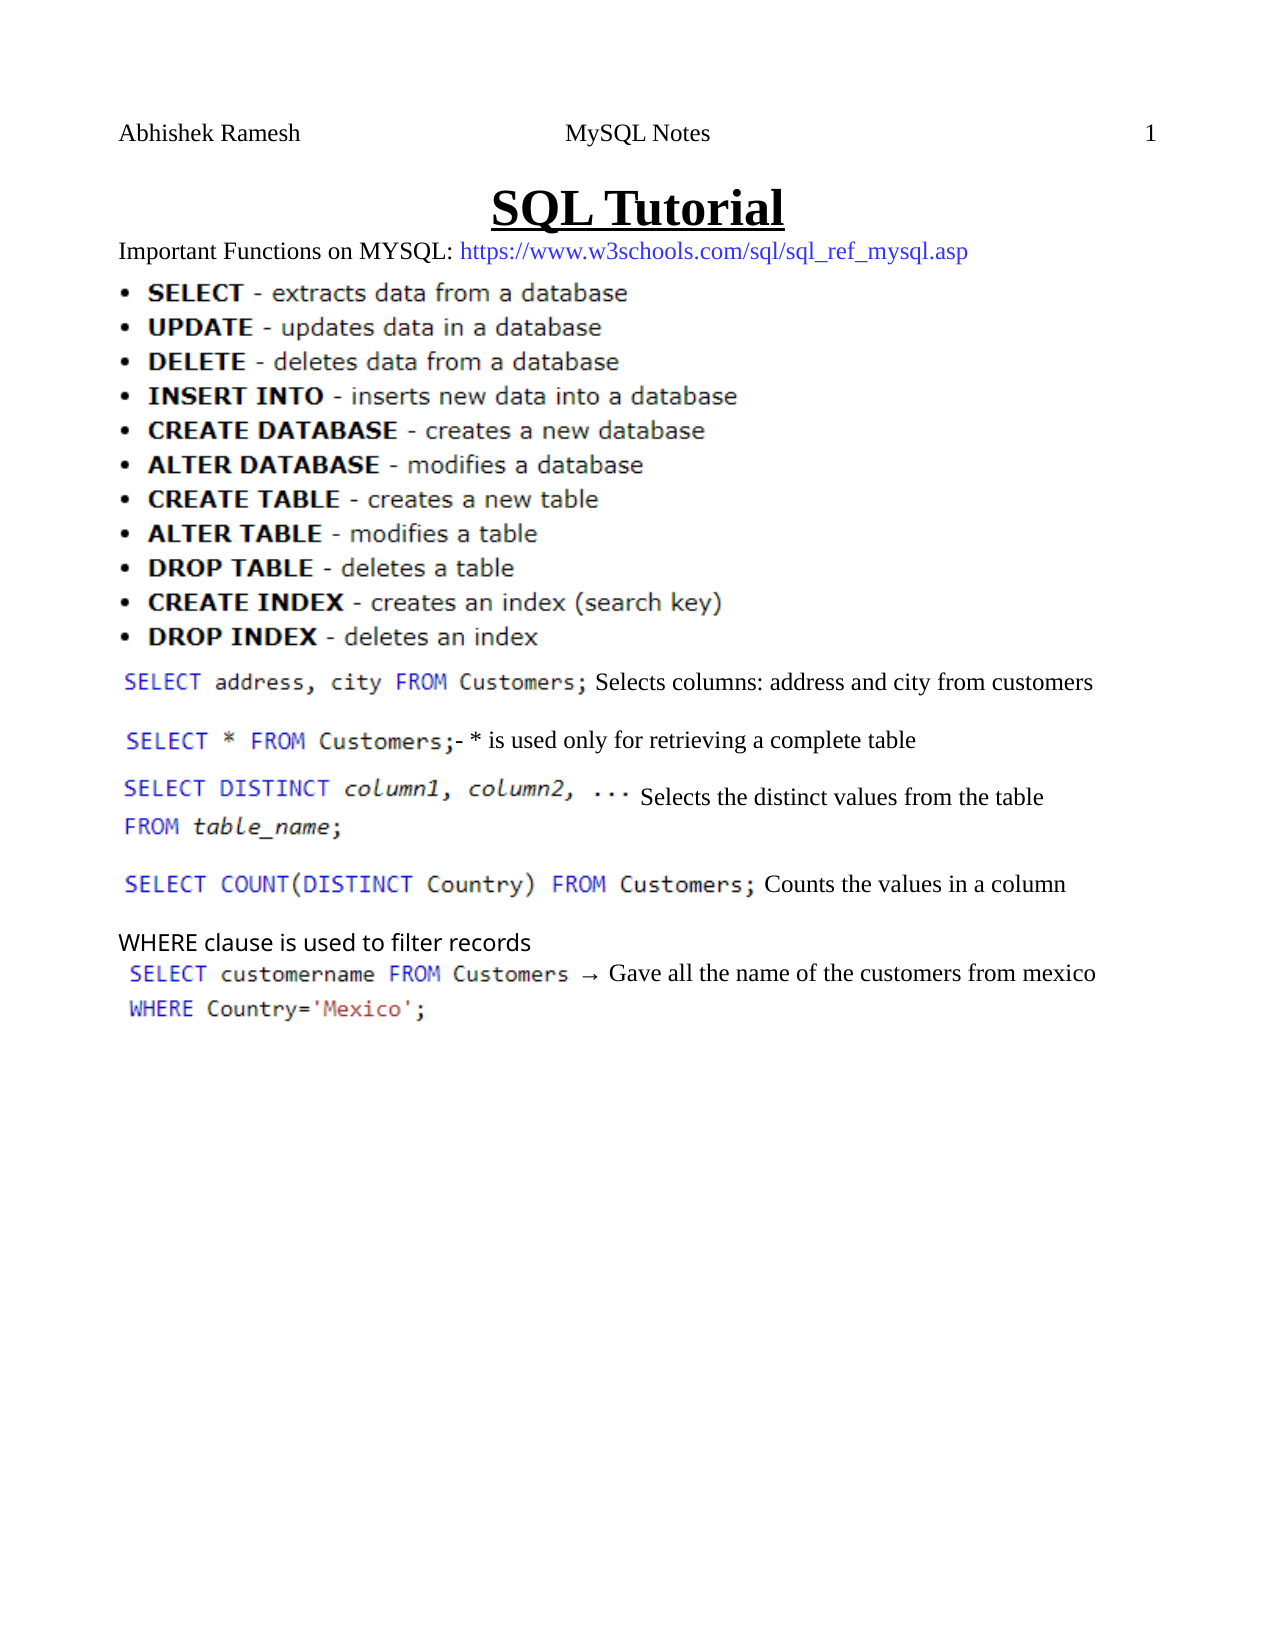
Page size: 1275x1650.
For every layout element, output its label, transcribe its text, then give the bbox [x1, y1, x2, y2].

text - * is used only for retrieving a complete table [118, 725, 1157, 754]
text Selects columns: address and city from customers [595, 667, 1157, 696]
picture [123, 728, 455, 756]
picture [119, 774, 634, 844]
text Selects the distinct values from the table [634, 782, 1157, 811]
picture [115, 275, 741, 658]
text Important Functions on MYSQL: https://www.w3schools.com/sql/sql_ref_mysql.asp [118, 236, 1157, 265]
text Counts the values in a column [758, 869, 1157, 897]
text WHERE clause is used to filter records [118, 926, 1157, 958]
text SQL Tutorial [118, 176, 1157, 236]
picture [118, 664, 595, 698]
picture [120, 868, 758, 899]
text → Gave all the name of the customers from mexico [572, 958, 1157, 987]
picture [125, 958, 572, 1026]
